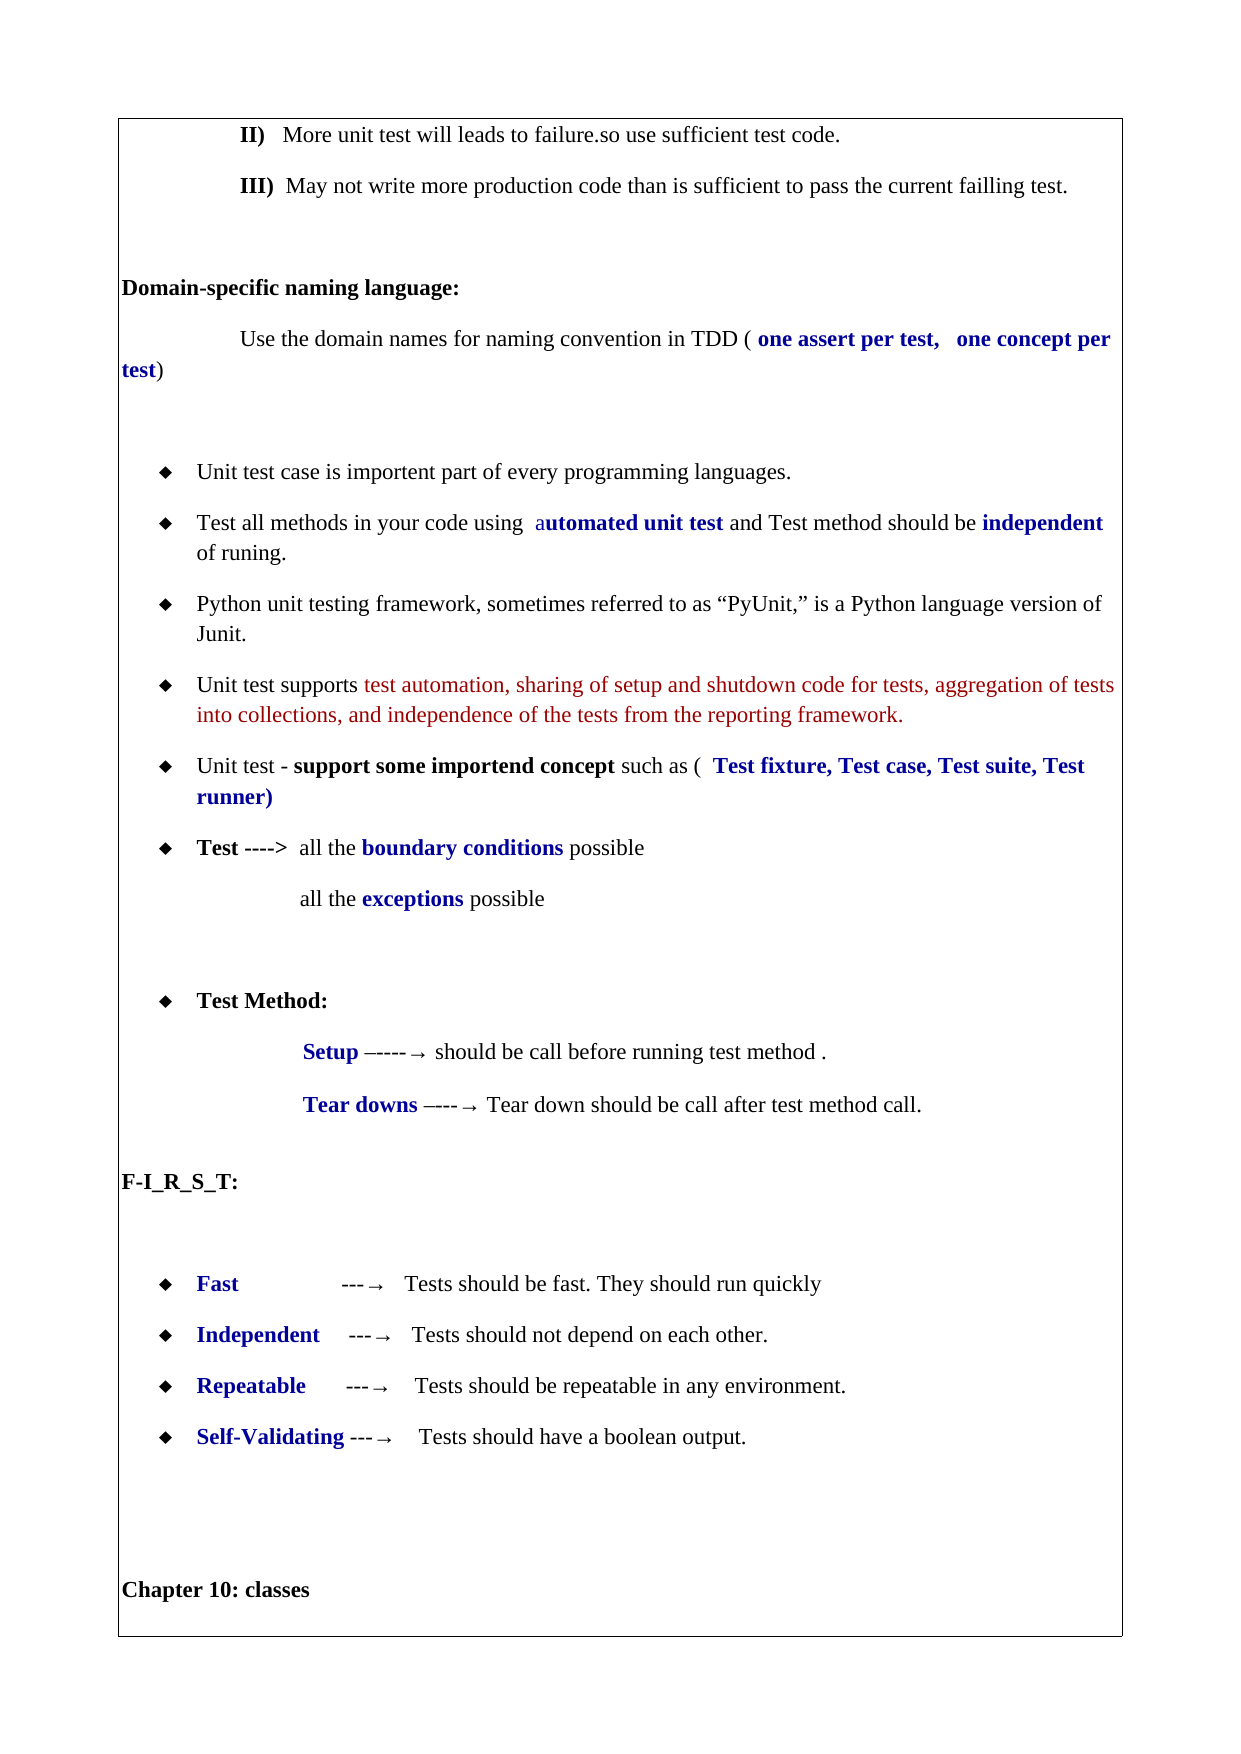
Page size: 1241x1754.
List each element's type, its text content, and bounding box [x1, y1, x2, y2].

list Test Method: [159, 987, 1119, 1013]
list Python unit testing framework, sometimes referred to as “PyUnit,” is a Python language version of Junit. [159, 590, 1119, 647]
list Repeatable ---→ Tests should be repeatable in any environment. [159, 1372, 1119, 1399]
text III) May not write more production code than is sufficient to pass the current failling test. [121, 172, 1119, 199]
list Unit test - support some importend concept such as ( Test fixture, Test case, Test suite, Test runner) [159, 753, 1119, 809]
list Self-Validating ---→ Tests should have a boolean output. [159, 1423, 1119, 1450]
text II) More unit test will leads to failure.so use sufficient test code. [121, 121, 1119, 148]
text Domain-specific naming language: [121, 274, 1119, 301]
text Chapter 10: classes [121, 1576, 1119, 1603]
list Fast ---→ Tests should be fast. They should run quickly [159, 1270, 1119, 1297]
list Test all methods in your code using automated unit test and Test method should be independent of runing. [159, 509, 1119, 565]
list all the exceptions possible [159, 885, 1119, 911]
text Use the domain names for naming convention in TDD ( one assert per test, one concept per test) [121, 326, 1119, 382]
text F-I_R_S_T: [121, 1168, 1119, 1194]
list Unit test supports test automation, sharing of setup and shutdown code for tests, aggregation of tests into collections, and independence of the tests from the reporting framework. [159, 671, 1119, 728]
list Unit test case is importent part of every programming languages. [159, 458, 1119, 484]
list Test ----> all the boundary conditions possible [159, 834, 1119, 860]
list Independent ---→ Tests should not depend on each other. [159, 1321, 1119, 1348]
list Setup –----→ should be call before running test method . [196, 1038, 1119, 1064]
list Tear downs –---→ Tear down should be call after test method call. [196, 1091, 1119, 1117]
